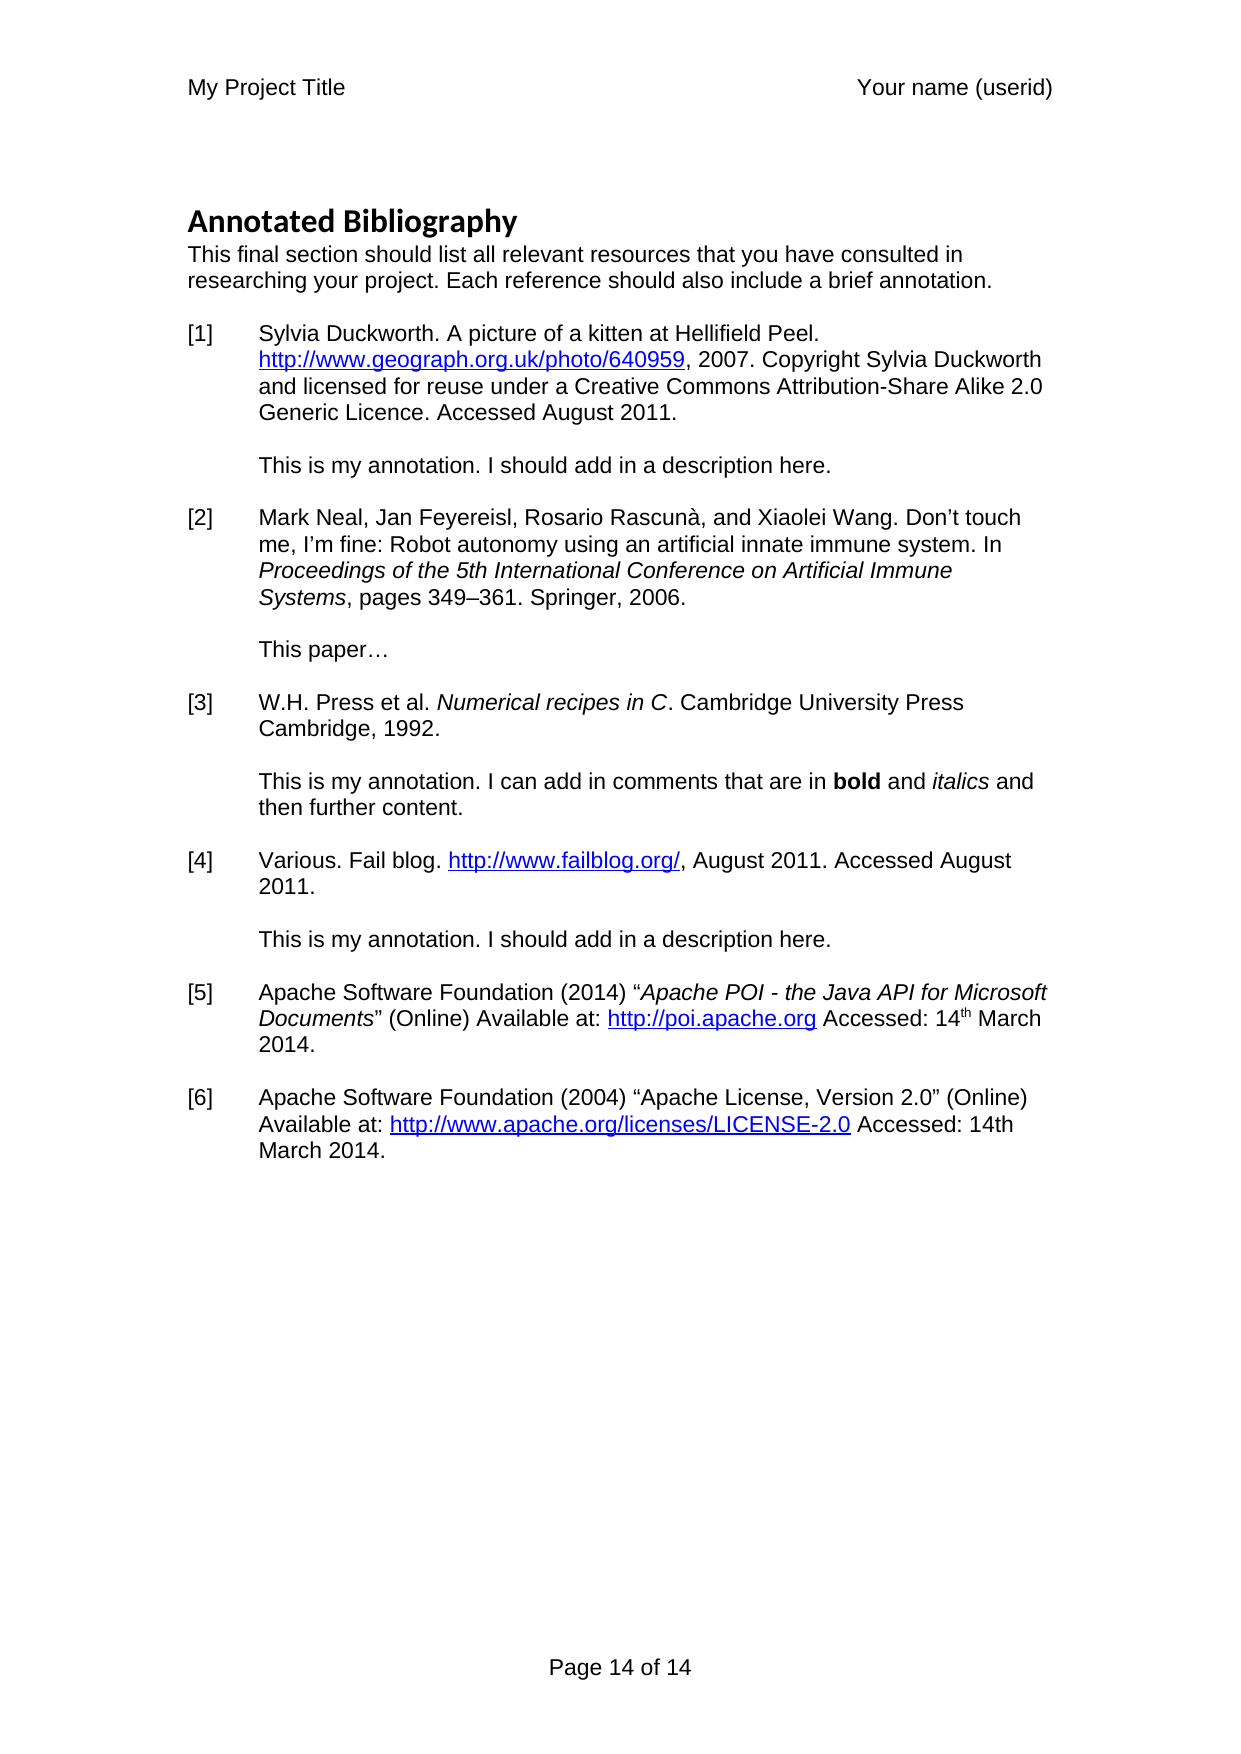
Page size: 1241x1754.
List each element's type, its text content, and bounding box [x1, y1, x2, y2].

list Sylvia Duckworth. A picture of a kitten at Hellifield Peel. http://www.geograph.org.uk/photo/640959, 2007. Copyright Sylvia Duckworth and licensed for reuse under a Creative Commons Attribution-Share Alike 2.0 Generic Licence. Accessed August 2011. This is my annotation. I should add in a description here. [187, 320, 1053, 504]
list Apache Software Foundation (2014) “Apache POI - the Java API for Microsoft Documents” (Online) Available at: http://poi.apache.org Accessed: 14th March 2014. [187, 979, 1053, 1058]
list Apache Software Foundation (2004) “Apache License, Version 2.0” (Online) Available at: http://www.apache.org/licenses/LICENSE-2.0 Accessed: 14th March 2014. [187, 1084, 1053, 1189]
text This final section should list all relevant resources that you have consulted in researching your project. Each reference should also include a brief annotation. [187, 241, 1053, 293]
list Mark Neal, Jan Feyereisl, Rosario Rascunà, and Xiaolei Wang. Don’t touch me, I’m fine: Robot autonomy using an artificial innate immune system. In Proceedings of the 5th International Conference on Artificial Immune Systems, pages 349–361. Springer, 2006. This paper… [187, 504, 1053, 689]
subtitle Annotated Bibliography [187, 200, 1053, 241]
list W.H. Press et al. Numerical recipes in C. Cambridge University Press Cambridge, 1992. This is my annotation. I can add in comments that are in bold and italics and then further content. [187, 689, 1053, 847]
list Various. Fail blog. http://www.failblog.org/, August 2011. Accessed August 2011. This is my annotation. I should add in a description here. [187, 847, 1053, 952]
